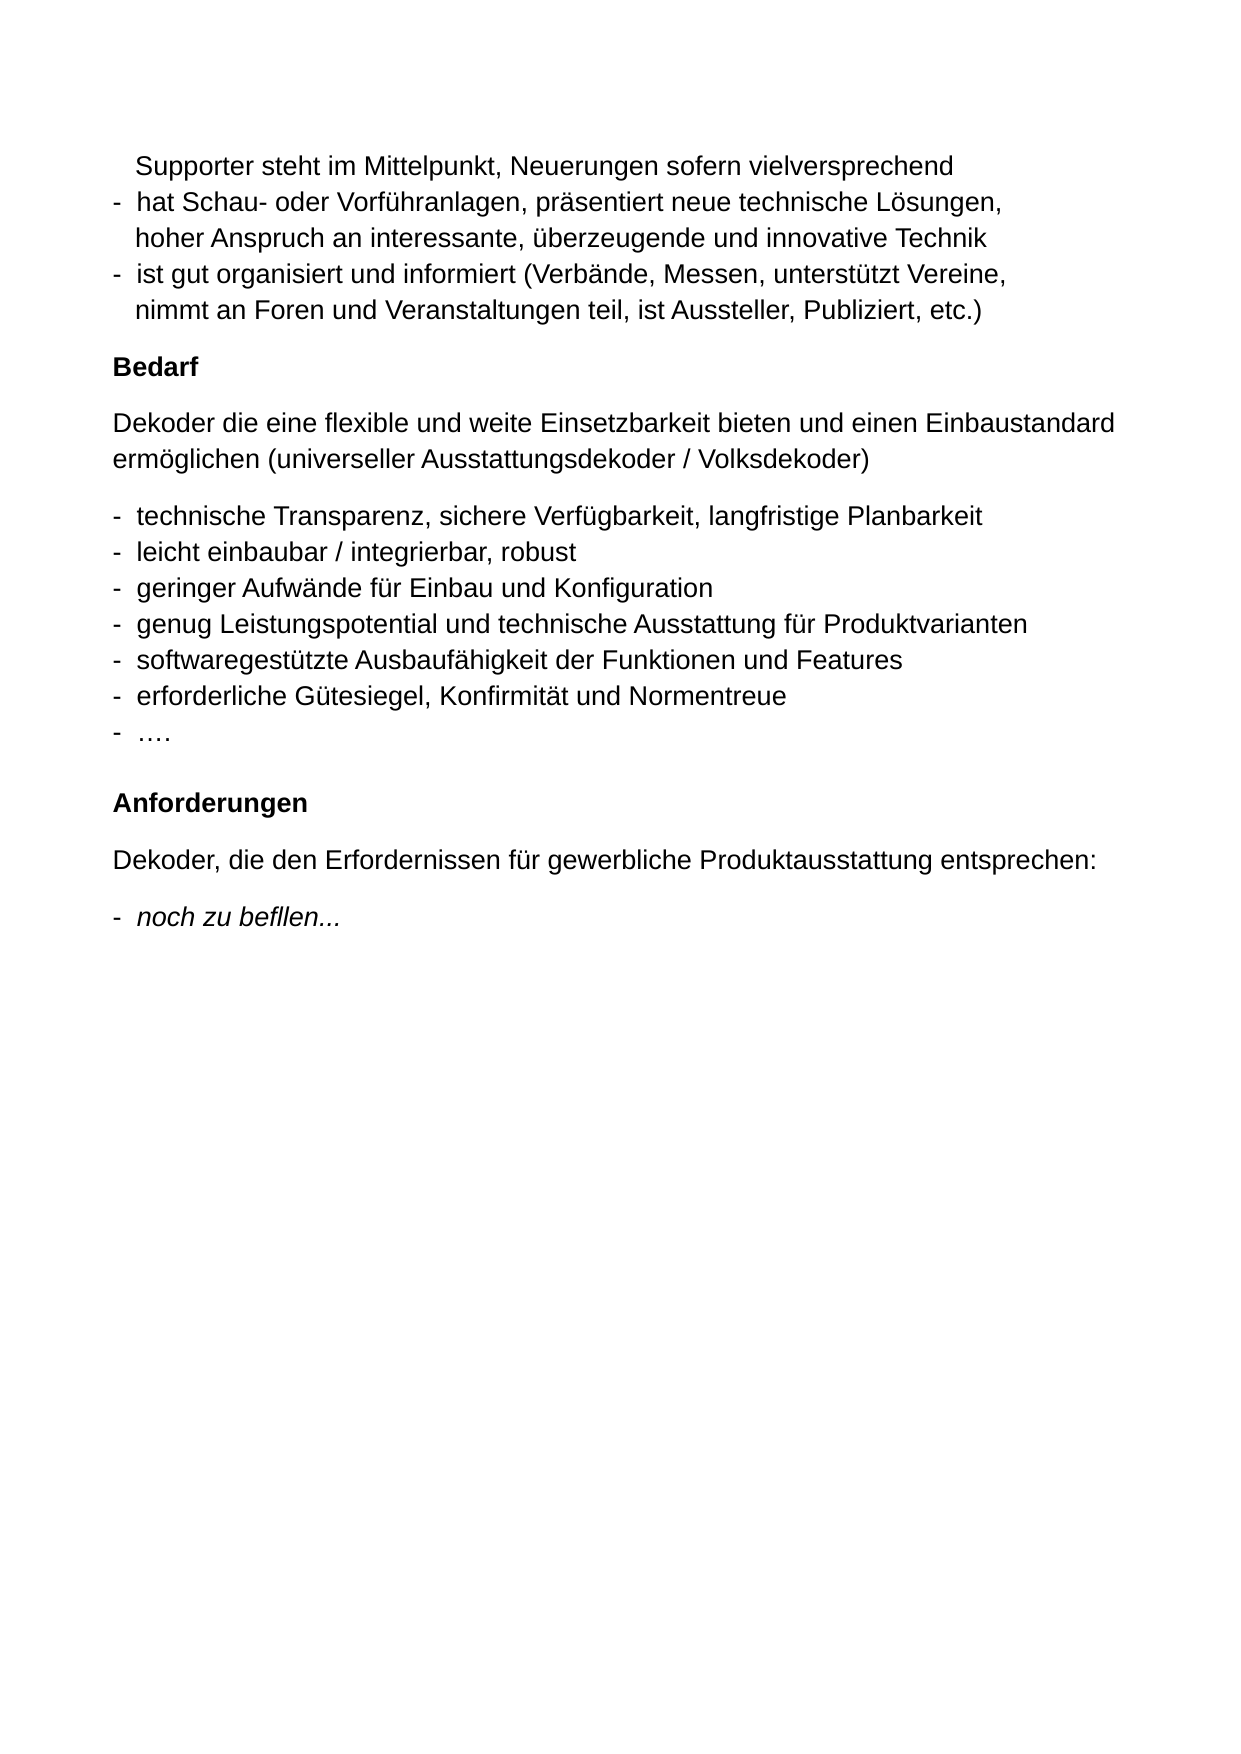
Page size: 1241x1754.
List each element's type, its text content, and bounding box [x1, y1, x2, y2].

text - technische Transparenz, sichere Verfügbarkeit, langfristige Planbarkeit - leicht einbaubar / integrierbar, robust - geringer Aufwände für Einbau und Konfiguration - genug Leistungspotential und technische Ausstattung für Produktvarianten - softwaregestützte Ausbaufähigkeit der Funktionen und Features - erforderliche Gütesiegel, Konfirmität und Normentreue - …. Anforderungen [112, 500, 1128, 819]
text - noch zu befllen... [112, 901, 1128, 932]
text Bedarf [112, 351, 1128, 382]
text Supporter steht im Mittelpunkt, Neuerungen sofern vielversprechend - hat Schau- oder Vorführanlagen, präsentiert neue technische Lösungen, hoher Anspruch an interessante, überzeugende und innovative Technik - ist gut organisiert und informiert (Verbände, Messen, unterstützt Vereine, nimmt an Foren und Veranstaltungen teil, ist Aussteller, Publiziert, etc.) [112, 150, 1128, 325]
text Dekoder, die den Erfordernissen für gewerbliche Produktausstattung entsprechen: [112, 844, 1128, 876]
text Dekoder die eine flexible und weite Einsetzbarkeit bieten und einen Einbaustandard ermöglichen (universeller Ausstattungsdekoder / Volksdekoder) [112, 407, 1128, 474]
